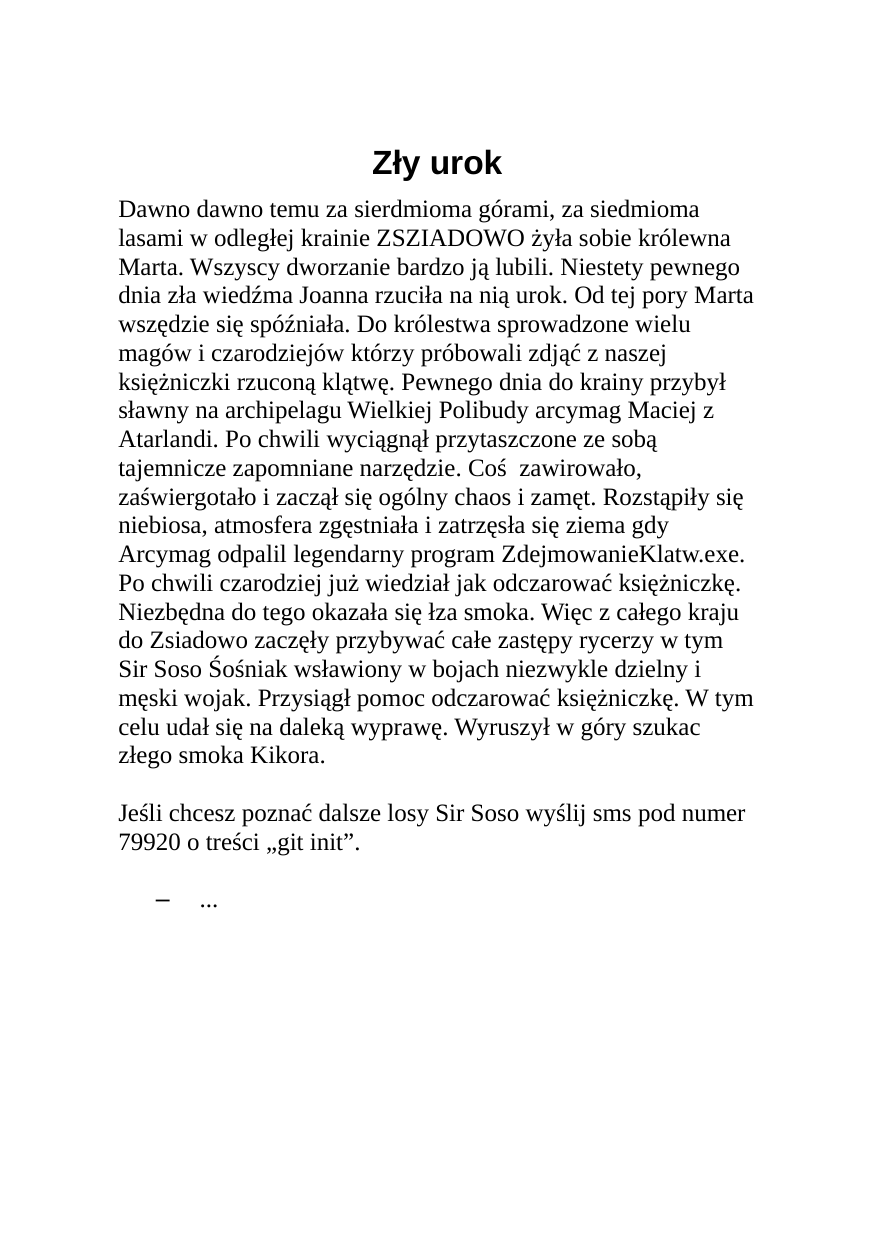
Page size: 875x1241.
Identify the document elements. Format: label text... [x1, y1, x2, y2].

text Jeśli chcesz poznać dalsze losy Sir Soso wyślij sms pod numer 79920 o treści „git init”. [118, 798, 756, 884]
list ... [156, 884, 756, 913]
subtitle Zły urok [118, 143, 756, 182]
text Dawno dawno temu za sierdmioma górami, za siedmioma lasami w odległej krainie ZSZIADOWO żyła sobie królewna Marta. Wszyscy dworzanie bardzo ją lubili. Niestety pewnego dnia zła wiedźma Joanna rzuciła na nią urok. Od tej pory Marta wszędzie się spóźniała. Do królestwa sprowadzone wielu magów i czarodziejów którzy próbowali zdjąć z naszej księżniczki rzuconą klątwę. Pewnego dnia do krainy przybył sławny na archipelagu Wielkiej Polibudy arcymag Maciej z Atarlandi. Po chwili wyciągnął przytaszczone ze sobą tajemnicze zapomniane narzędzie. Coś zawirowało, zaświergotało i zaczął się ogólny chaos i zamęt. Rozstąpiły się niebiosa, atmosfera zgęstniała i zatrzęsła się ziema gdy Arcymag odpalil legendarny program ZdejmowanieKlatw.exe. Po chwili czarodziej już wiedział jak odczarować księżniczkę. Niezbędna do tego okazała się łza smoka. Więc z całego kraju do Zsiadowo zaczęły przybywać całe zastępy rycerzy w tym Sir Soso Śośniak wsławiony w bojach niezwykle dzielny i męski wojak. Przysiągł pomoc odczarować księżniczkę. W tym celu udał się na daleką wyprawę. Wyruszył w góry szukac złego smoka Kikora. [118, 194, 756, 769]
